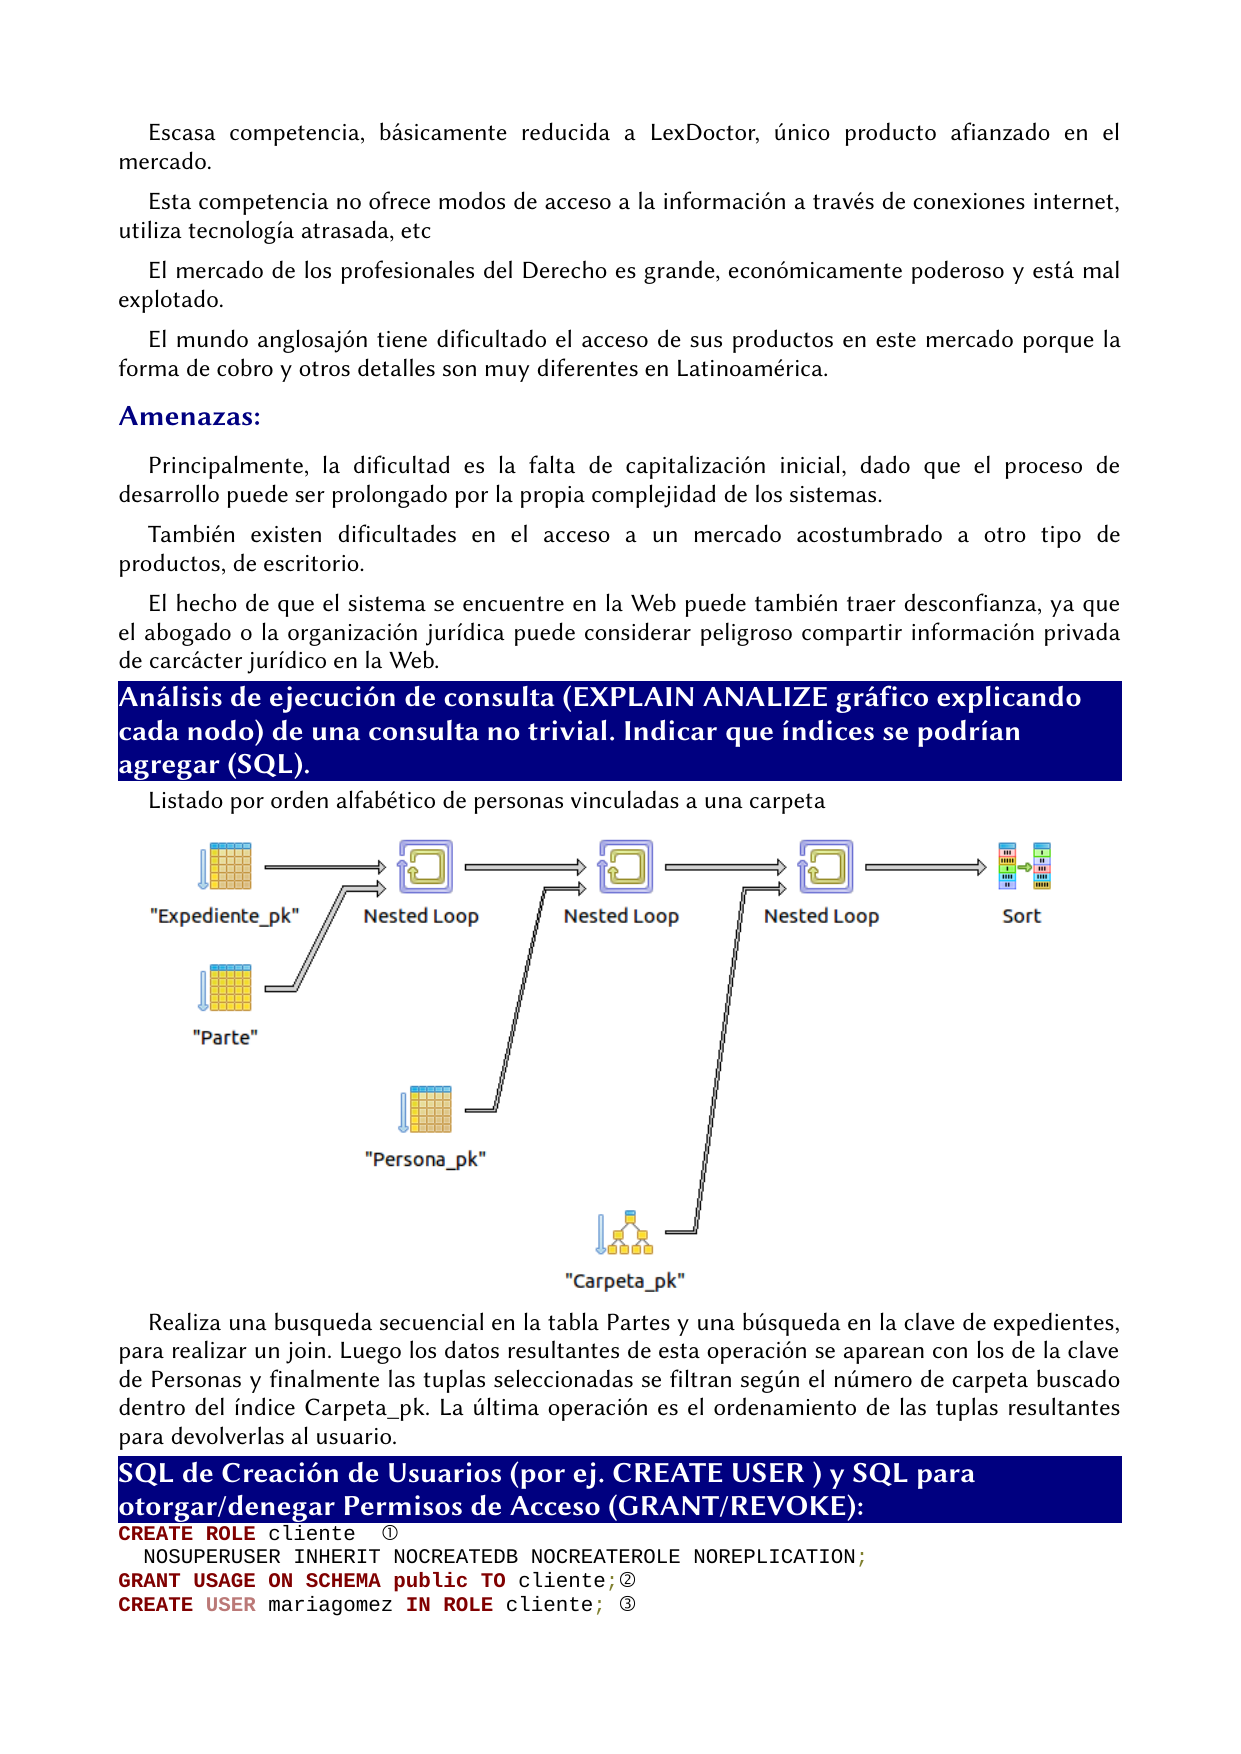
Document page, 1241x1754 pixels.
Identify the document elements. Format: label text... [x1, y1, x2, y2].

text El hecho de que el sistema se encuentre en la Web puede también traer desconfianza, ya que el abogado o la organización jurídica puede considerar peligroso compartir información privada de carcácter jurídico en la Web. [118, 589, 1122, 675]
text CREATE USER mariagomez IN ROLE cliente; ➂ [118, 1593, 1122, 1617]
text Realiza una busqueda secuencial en la tabla Partes y una búsqueda en la clave de expedientes, para realizar un join. Luego los datos resultantes de esta operación se aparean con los de la clave de Personas y finalmente las tuplas seleccionadas se filtran según el número de carpeta buscado dentro del índice Carpeta_pk. La última operación es el ordenamiento de las tuplas resultantes para devolverlas al usuario. [118, 1308, 1122, 1450]
text SQL de Creación de Usuarios (por ej. CREATE USER ) y SQL para otorgar/denegar Permisos de Acceso (GRANT/REVOKE): [118, 1456, 1122, 1523]
text NOSUPERUSER INHERIT NOCREATEDB NOCREATEROLE NOREPLICATION; [118, 1546, 1122, 1570]
text Esta competencia no ofrece modos de acceso a la información a través de conexiones internet, utiliza tecnología atrasada, etc [118, 187, 1122, 244]
text El mercado de los profesionales del Derecho es grande, económicamente poderoso y está mal explotado. [118, 256, 1122, 313]
text Análisis de ejecución de consulta (EXPLAIN ANALIZE gráfico explicando cada nodo) de una consulta no trivial. Indicar que índices se podrían agregar (SQL). [118, 681, 1122, 781]
text Escasa competencia, básicamente reducida a LexDoctor, único producto afianzado en el mercado. [118, 118, 1122, 175]
picture [118, 821, 1123, 1308]
subtitle Amenazas: [118, 400, 1122, 433]
text Principalmente, la dificultad es la falta de capitalización inicial, dado que el proceso de desarrollo puede ser prolongado por la propia complejidad de los sistemas. [118, 451, 1122, 508]
text GRANT USAGE ON SCHEMA public TO cliente;➁ [118, 1570, 1122, 1593]
text El mundo anglosajón tiene dificultado el acceso de sus productos en este mercado porque la forma de cobro y otros detalles son muy diferentes en Latinoamérica. [118, 325, 1122, 382]
text Listado por orden alfabético de personas vinculadas a una carpeta [118, 786, 1122, 815]
text También existen dificultades en el acceso a un mercado acostumbrado a otro tipo de productos, de escritorio. [118, 520, 1122, 577]
text CREATE ROLE cliente ① [118, 1523, 1122, 1546]
